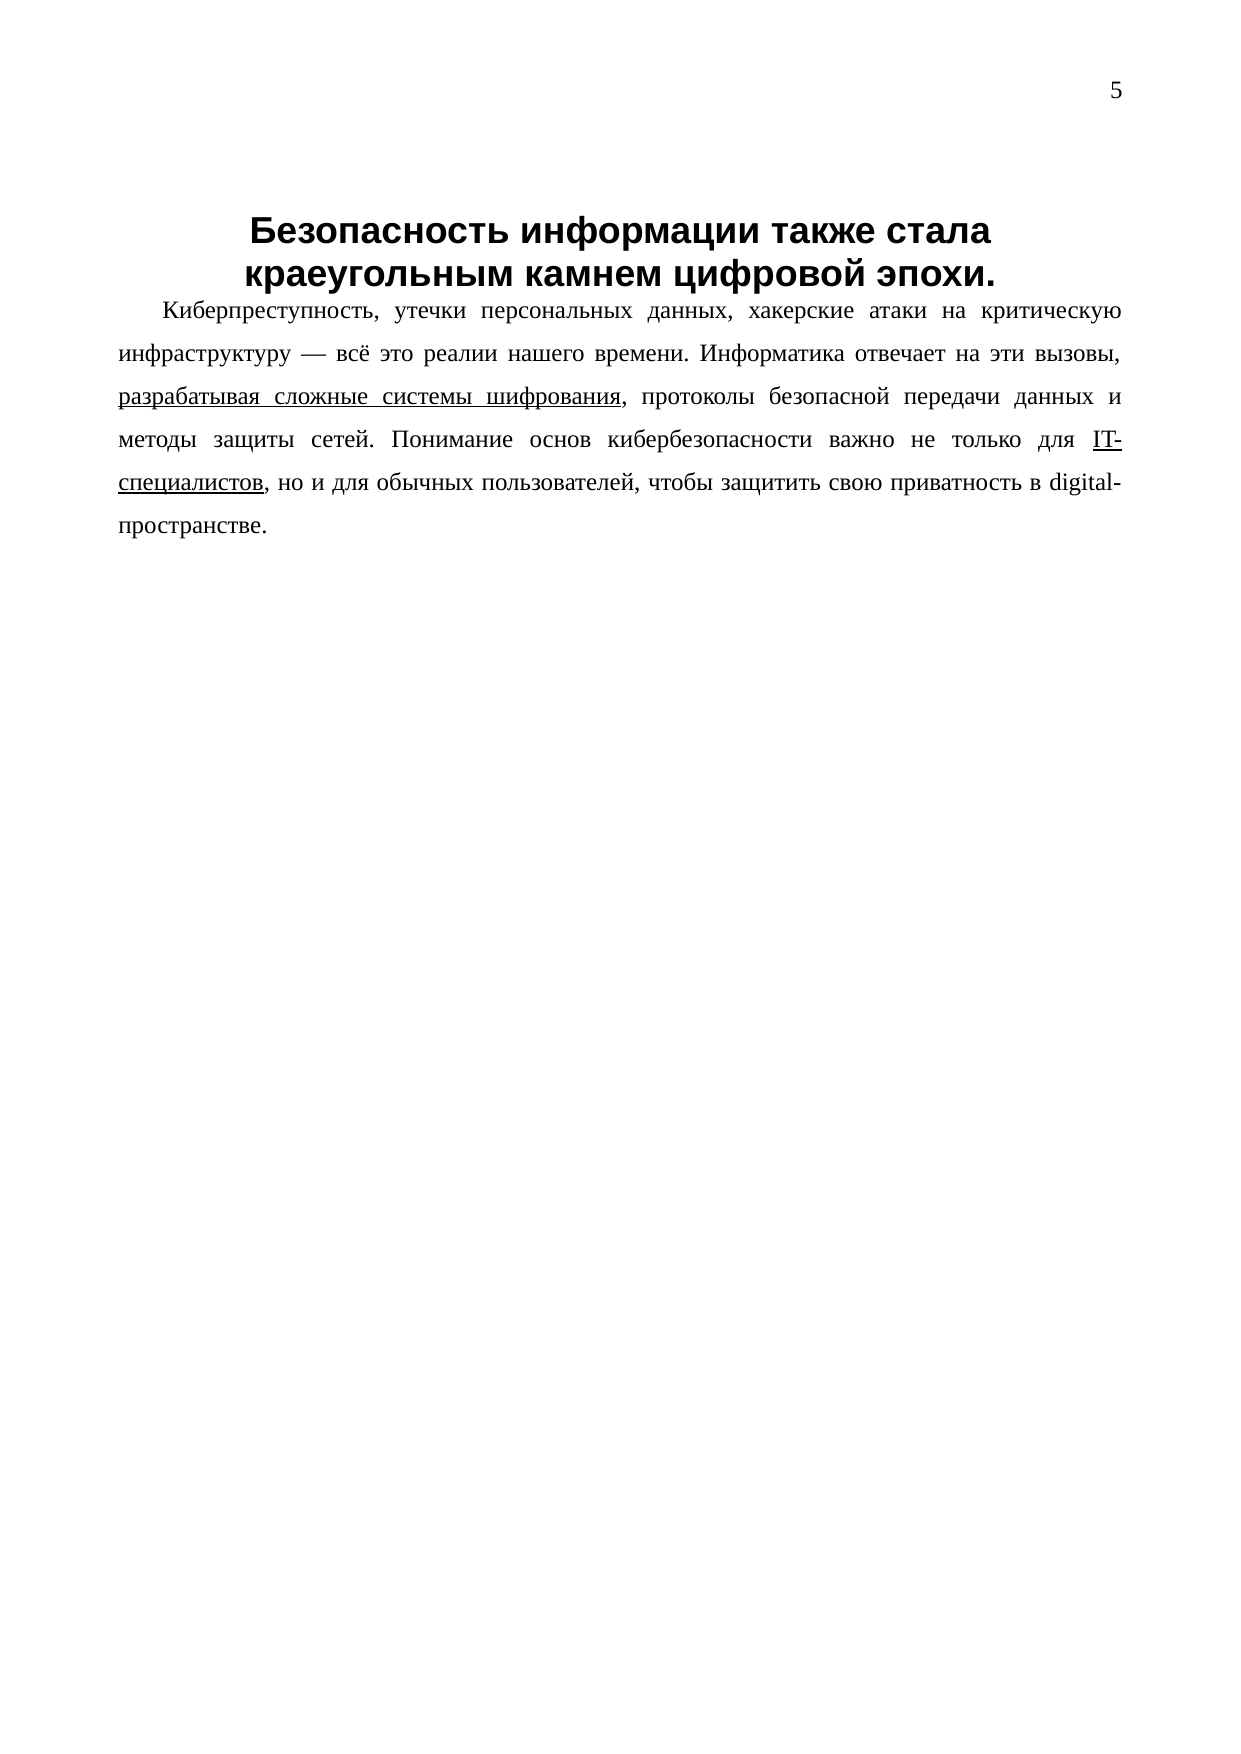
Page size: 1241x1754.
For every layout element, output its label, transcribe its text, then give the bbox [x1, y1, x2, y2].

text Безопасность информации также стала краеугольным камнем цифровой эпохи. [118, 208, 1122, 295]
text Киберпреступность, утечки персональных данных, хакерские атаки на критическую инфраструктуру — всё это реалии нашего времени. Информатика отвечает на эти вызовы, разрабатывая сложные системы шифрования, протоколы безопасной передачи данных и методы защиты сетей. Понимание основ кибербезопасности важно не только для IT-специалистов, но и для обычных пользователей, чтобы защитить свою приватность в digital-пространстве. [118, 295, 1122, 539]
